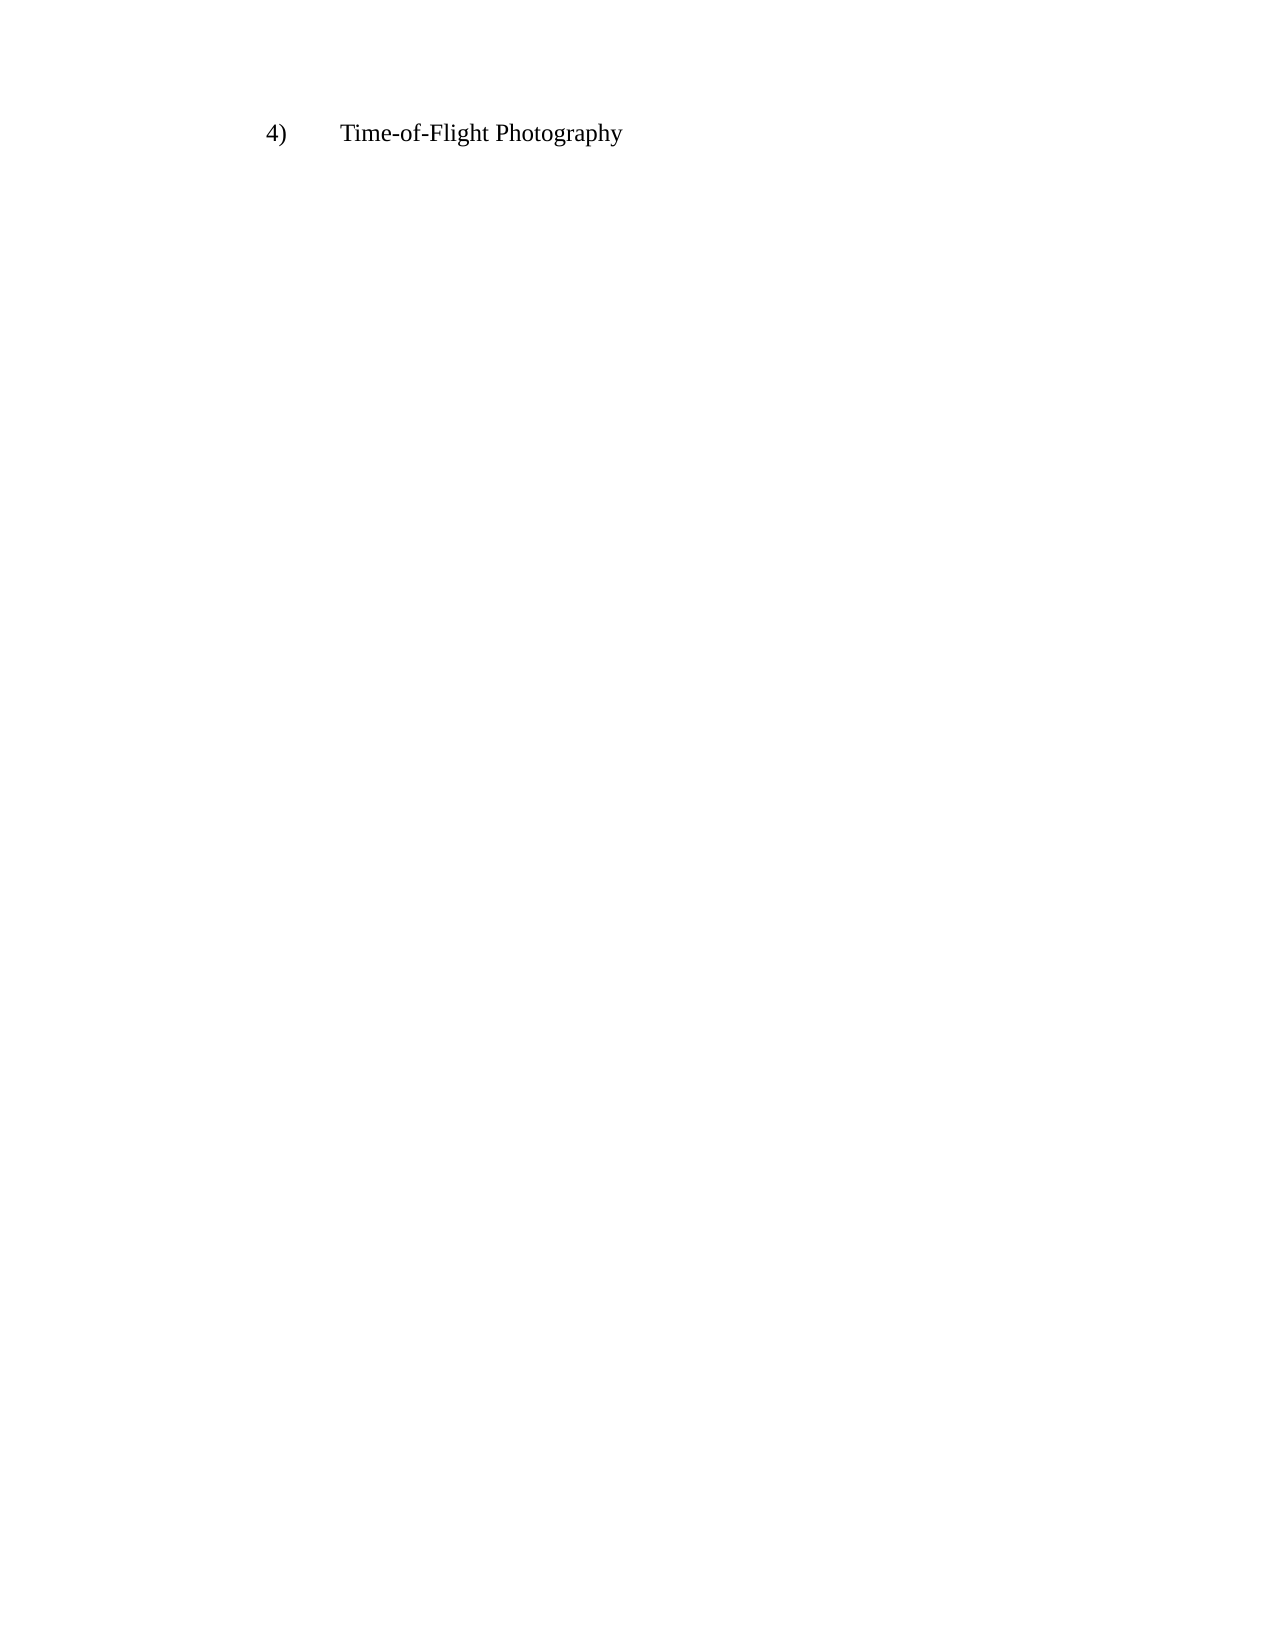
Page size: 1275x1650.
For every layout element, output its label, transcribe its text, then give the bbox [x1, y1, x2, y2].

text 4) Time-of-Flight Photography [118, 118, 1157, 147]
